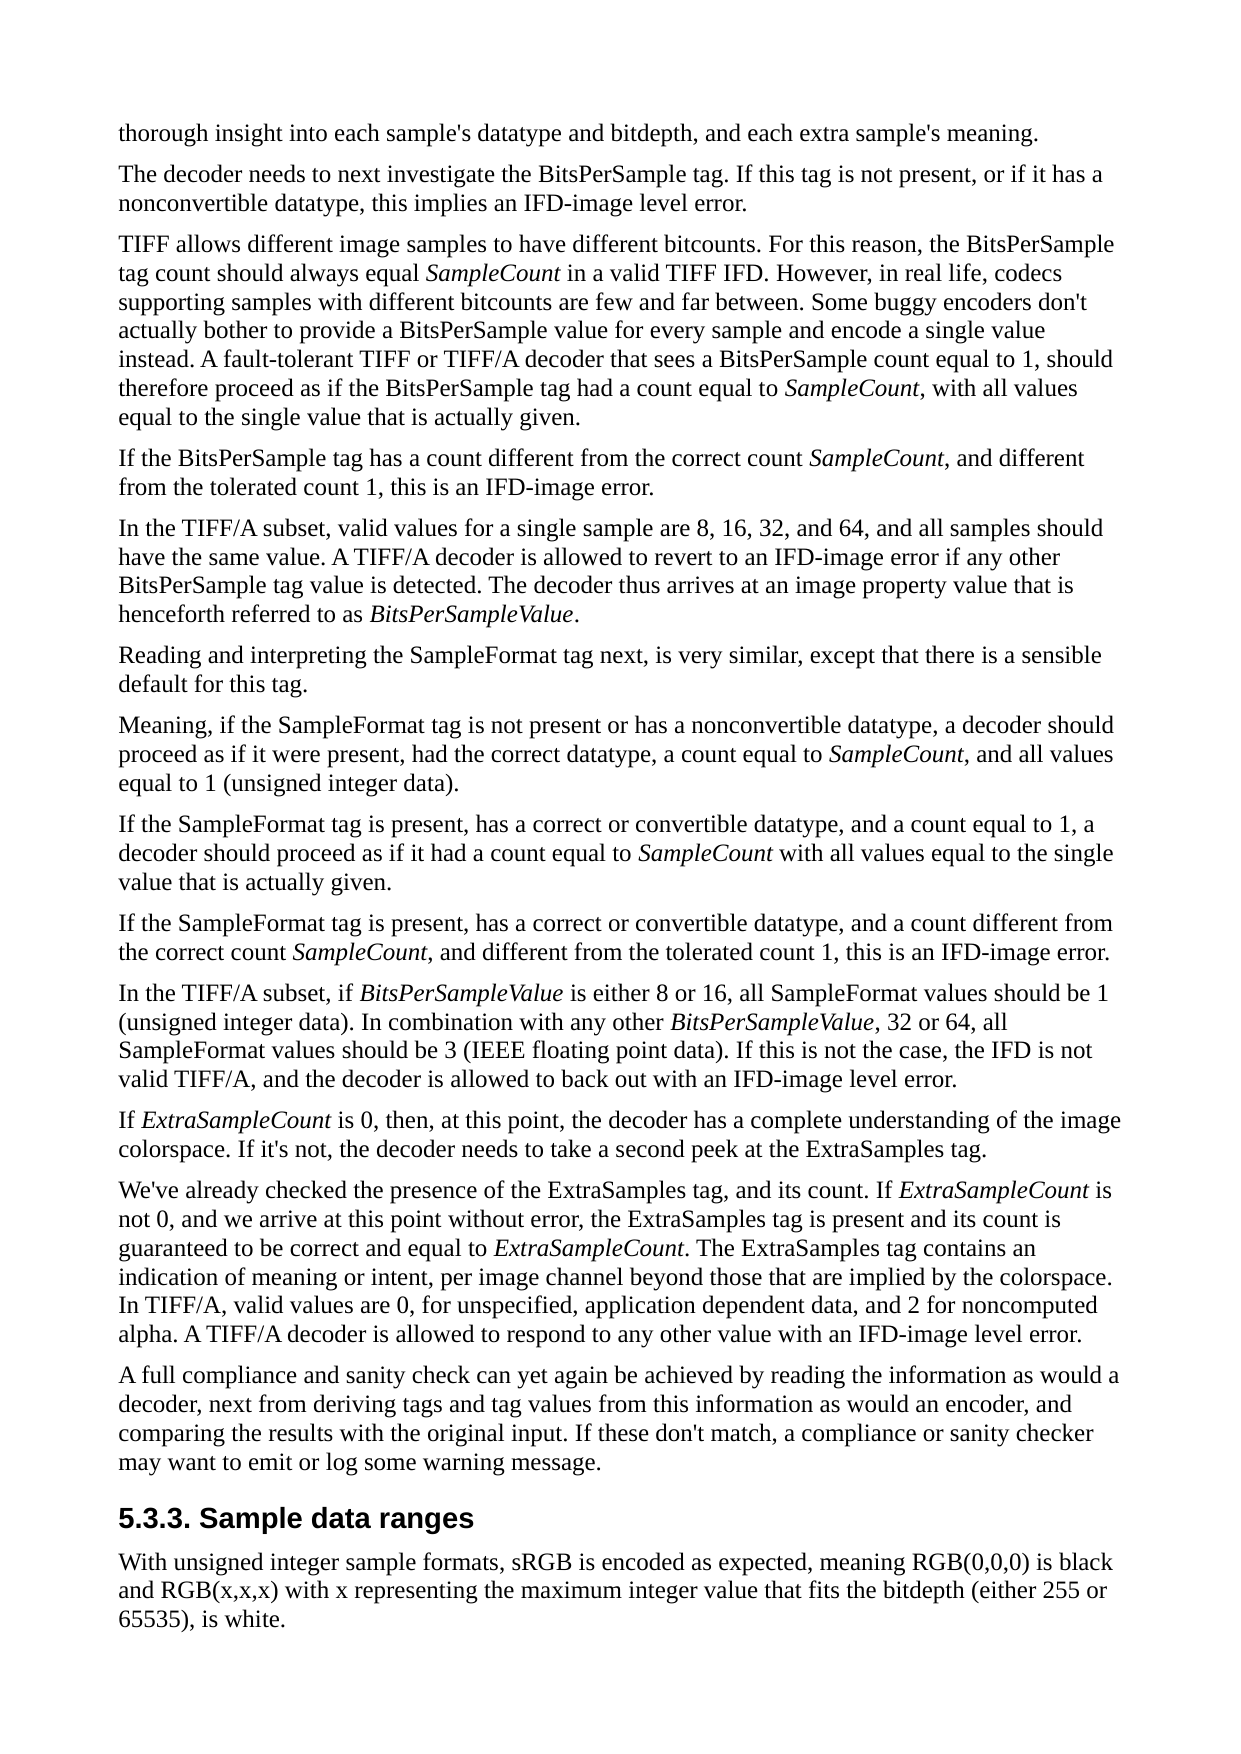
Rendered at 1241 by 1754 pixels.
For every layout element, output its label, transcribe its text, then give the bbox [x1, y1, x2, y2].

subtitle 5.3.3. Sample data ranges [118, 1501, 1122, 1534]
text thorough insight into each sample's datatype and bitdepth, and each extra sample's meaning. [118, 118, 1122, 147]
text If the SampleFormat tag is present, has a correct or convertible datatype, and a count equal to 1, a decoder should proceed as if it had a count equal to SampleCount with all values equal to the single value that is actually given. [118, 809, 1122, 896]
text TIFF allows different image samples to have different bitcounts. For this reason, the BitsPerSample tag count should always equal SampleCount in a valid TIFF IFD. However, in real life, codecs supporting samples with different bitcounts are few and far between. Some buggy encoders don't actually bother to provide a BitsPerSample value for every sample and encode a single value instead. A fault-tolerant TIFF or TIFF/A decoder that sees a BitsPerSample count equal to 1, should therefore proceed as if the BitsPerSample tag had a count equal to SampleCount, with all values equal to the single value that is actually given. [118, 229, 1122, 431]
text A full compliance and sanity check can yet again be achieved by reading the information as would a decoder, next from deriving tags and tag values from this information as would an encoder, and comparing the results with the original input. If these don't match, a compliance or sanity checker may want to emit or log some warning message. [118, 1361, 1122, 1476]
text We've already checked the presence of the ExtraSamples tag, and its count. If ExtraSampleCount is not 0, and we arrive at this point without error, the ExtraSamples tag is present and its count is guaranteed to be correct and equal to ExtraSampleCount. The ExtraSamples tag contains an indication of meaning or intent, per image channel beyond those that are implied by the colorspace. In TIFF/A, valid values are 0, for unspecified, application dependent data, and 2 for noncomputed alpha. A TIFF/A decoder is allowed to respond to any other value with an IFD-image level error. [118, 1176, 1122, 1348]
text If the SampleFormat tag is present, has a correct or convertible datatype, and a count different from the correct count SampleCount, and different from the tolerated count 1, this is an IFD-image error. [118, 908, 1122, 966]
text Reading and interpreting the SampleFormat tag next, is very similar, except that there is a sensible default for this tag. [118, 641, 1122, 698]
text If the BitsPerSample tag has a count different from the correct count SampleCount, and different from the tolerated count 1, this is an IFD-image error. [118, 443, 1122, 501]
text With unsigned integer sample formats, sRGB is encoded as expected, meaning RGB(0,0,0) is black and RGB(x,x,x) with x representing the maximum integer value that fits the bitdepth (either 255 or 65535), is white. [118, 1547, 1122, 1633]
text The decoder needs to next investigate the BitsPerSample tag. If this tag is not present, or if it has a nonconvertible datatype, this implies an IFD-image level error. [118, 159, 1122, 217]
text In the TIFF/A subset, if BitsPerSampleValue is either 8 or 16, all SampleFormat values should be 1 (unsigned integer data). In combination with any other BitsPerSampleValue, 32 or 64, all SampleFormat values should be 3 (IEEE floating point data). If this is not the case, the IFD is not valid TIFF/A, and the decoder is allowed to back out with an IFD-image level error. [118, 978, 1122, 1093]
text Meaning, if the SampleFormat tag is not present or has a nonconvertible datatype, a decoder should proceed as if it were present, had the correct datatype, a count equal to SampleCount, and all values equal to 1 (unsigned integer data). [118, 711, 1122, 797]
text If ExtraSampleCount is 0, then, at this point, the decoder has a complete understanding of the image colorspace. If it's not, the decoder needs to take a second peek at the ExtraSamples tag. [118, 1106, 1122, 1163]
text In the TIFF/A subset, valid values for a single sample are 8, 16, 32, and 64, and all samples should have the same value. A TIFF/A decoder is allowed to revert to an IFD-image error if any other BitsPerSample tag value is detected. The decoder thus arrives at an image property value that is henceforth referred to as BitsPerSampleValue. [118, 513, 1122, 628]
